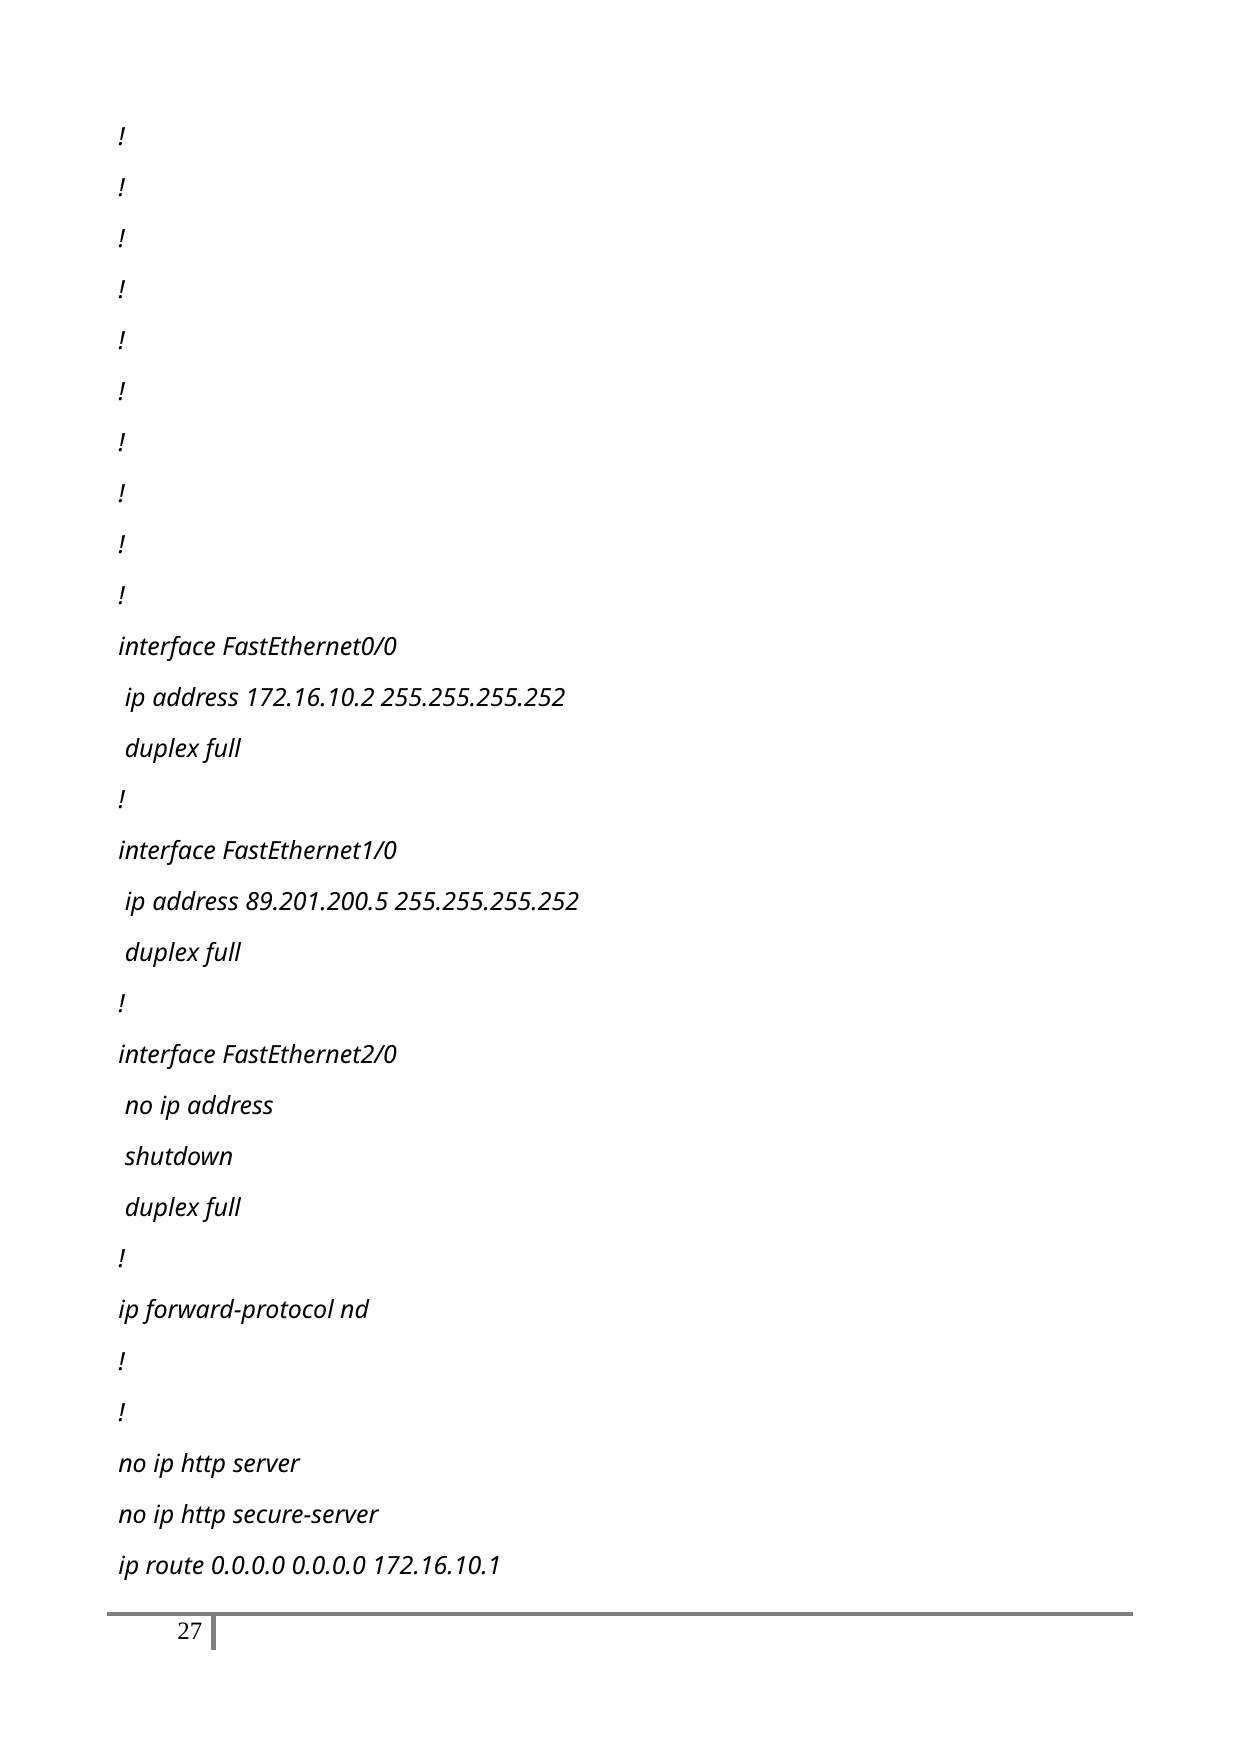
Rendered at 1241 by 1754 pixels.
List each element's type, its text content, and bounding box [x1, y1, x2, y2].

text ! [118, 782, 1122, 816]
text ! [118, 118, 1122, 152]
text ! [118, 577, 1122, 612]
text ! [118, 424, 1122, 458]
text duplex full [118, 935, 1122, 969]
text duplex full [118, 1190, 1122, 1224]
text ! [118, 1241, 1122, 1275]
text ! [118, 220, 1122, 254]
text ! [118, 1394, 1122, 1428]
text ip route 0.0.0.0 0.0.0.0 172.16.10.1 [118, 1547, 1122, 1581]
text no ip http secure-server [118, 1496, 1122, 1530]
text ! [118, 986, 1122, 1020]
text ! [118, 526, 1122, 561]
text shutdown [118, 1139, 1122, 1173]
text no ip http server [118, 1445, 1122, 1479]
text duplex full [118, 731, 1122, 765]
text interface FastEthernet1/0 [118, 833, 1122, 867]
text ! [118, 322, 1122, 356]
text ip address 172.16.10.2 255.255.255.252 [118, 679, 1122, 714]
text ! [118, 169, 1122, 203]
text ! [118, 475, 1122, 509]
text ! [118, 373, 1122, 407]
text ! [118, 1343, 1122, 1377]
text interface FastEthernet2/0 [118, 1037, 1122, 1071]
text ip forward-protocol nd [118, 1292, 1122, 1326]
text ip address 89.201.200.5 255.255.255.252 [118, 884, 1122, 918]
text no ip address [118, 1088, 1122, 1122]
text ! [118, 271, 1122, 305]
text interface FastEthernet0/0 [118, 628, 1122, 663]
